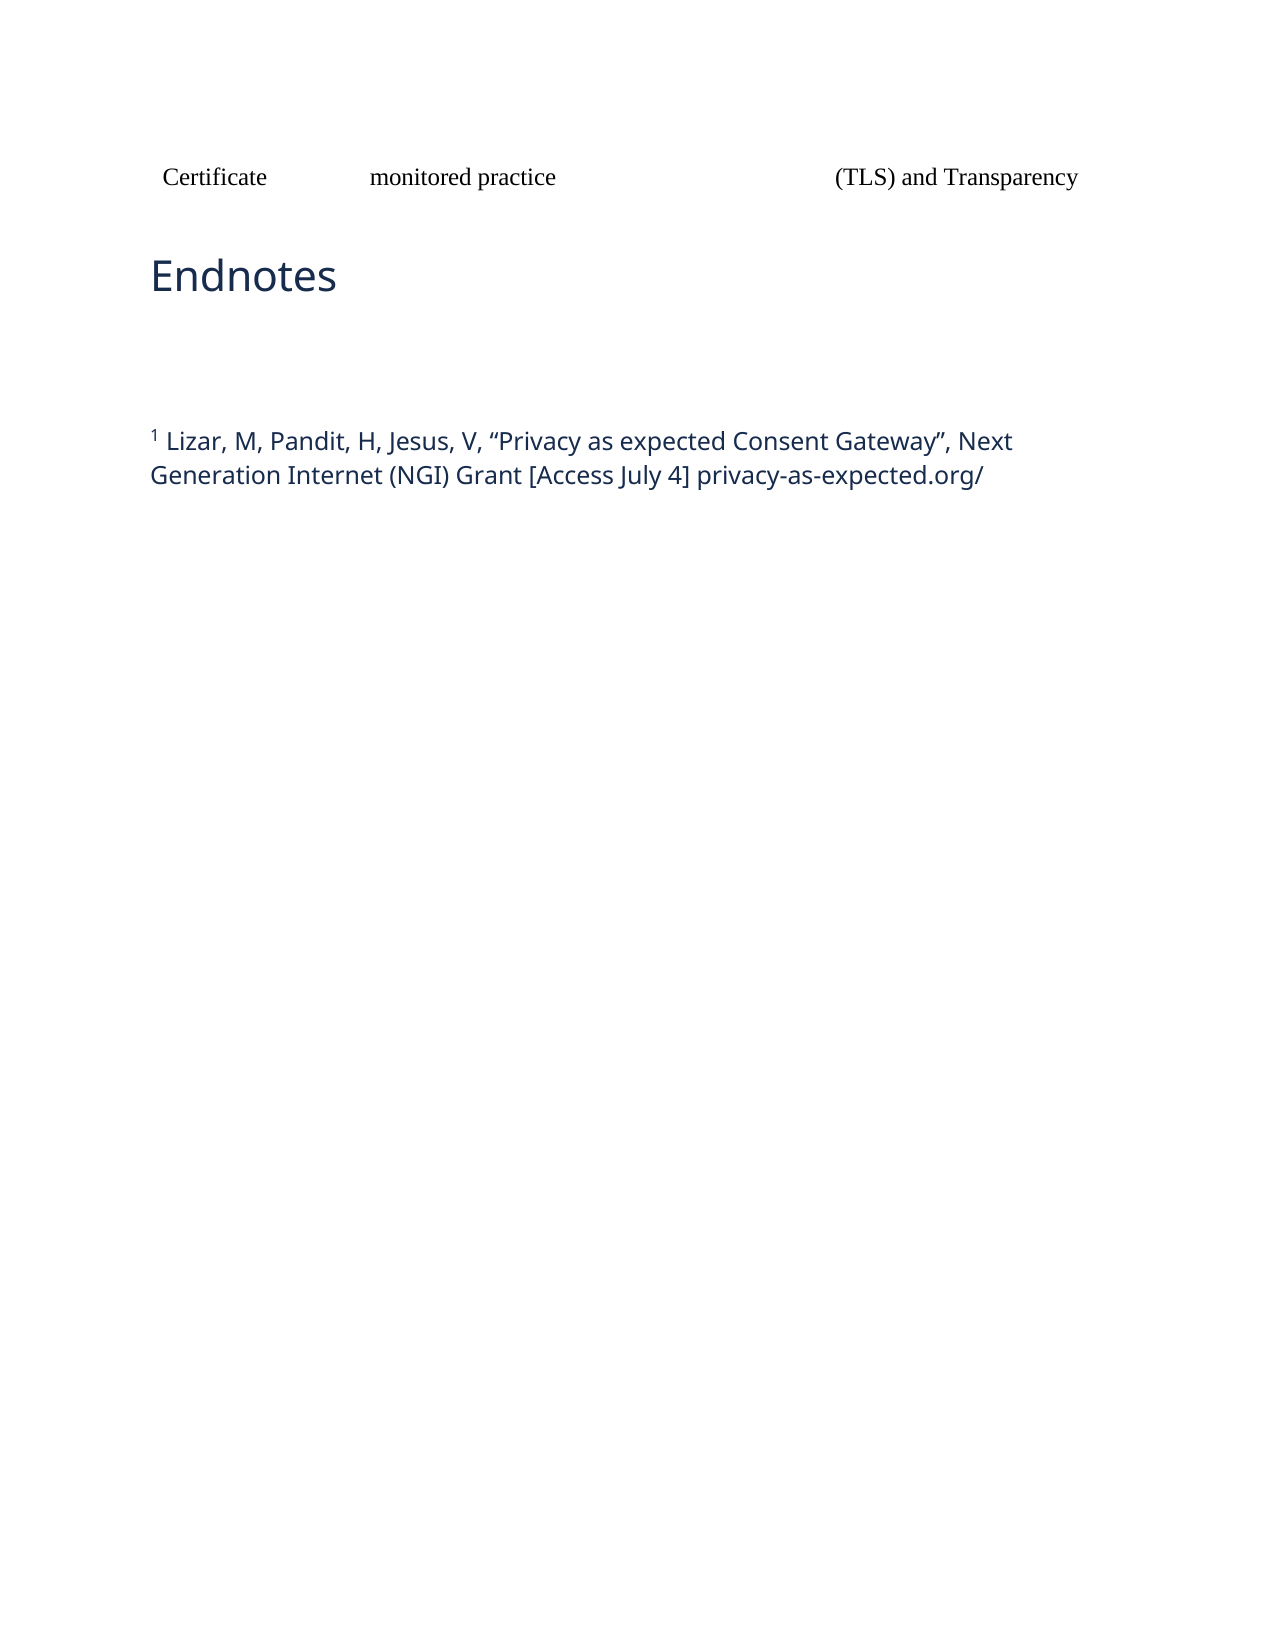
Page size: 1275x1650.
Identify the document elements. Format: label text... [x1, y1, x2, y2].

text 1 Lizar, M, Pandit, H, Jesus, V, “Privacy as expected Consent Gateway”, Next Generation Internet (NGI) Grant [Access July 4] privacy-as-expected.org/ [150, 424, 1125, 492]
table_cell monitored practice [357, 150, 591, 204]
table_cell (TLS) and Transparency [822, 150, 1095, 204]
table_cell [591, 150, 822, 204]
subtitle Endnotes [150, 245, 1125, 304]
table_cell Certificate [150, 150, 357, 204]
